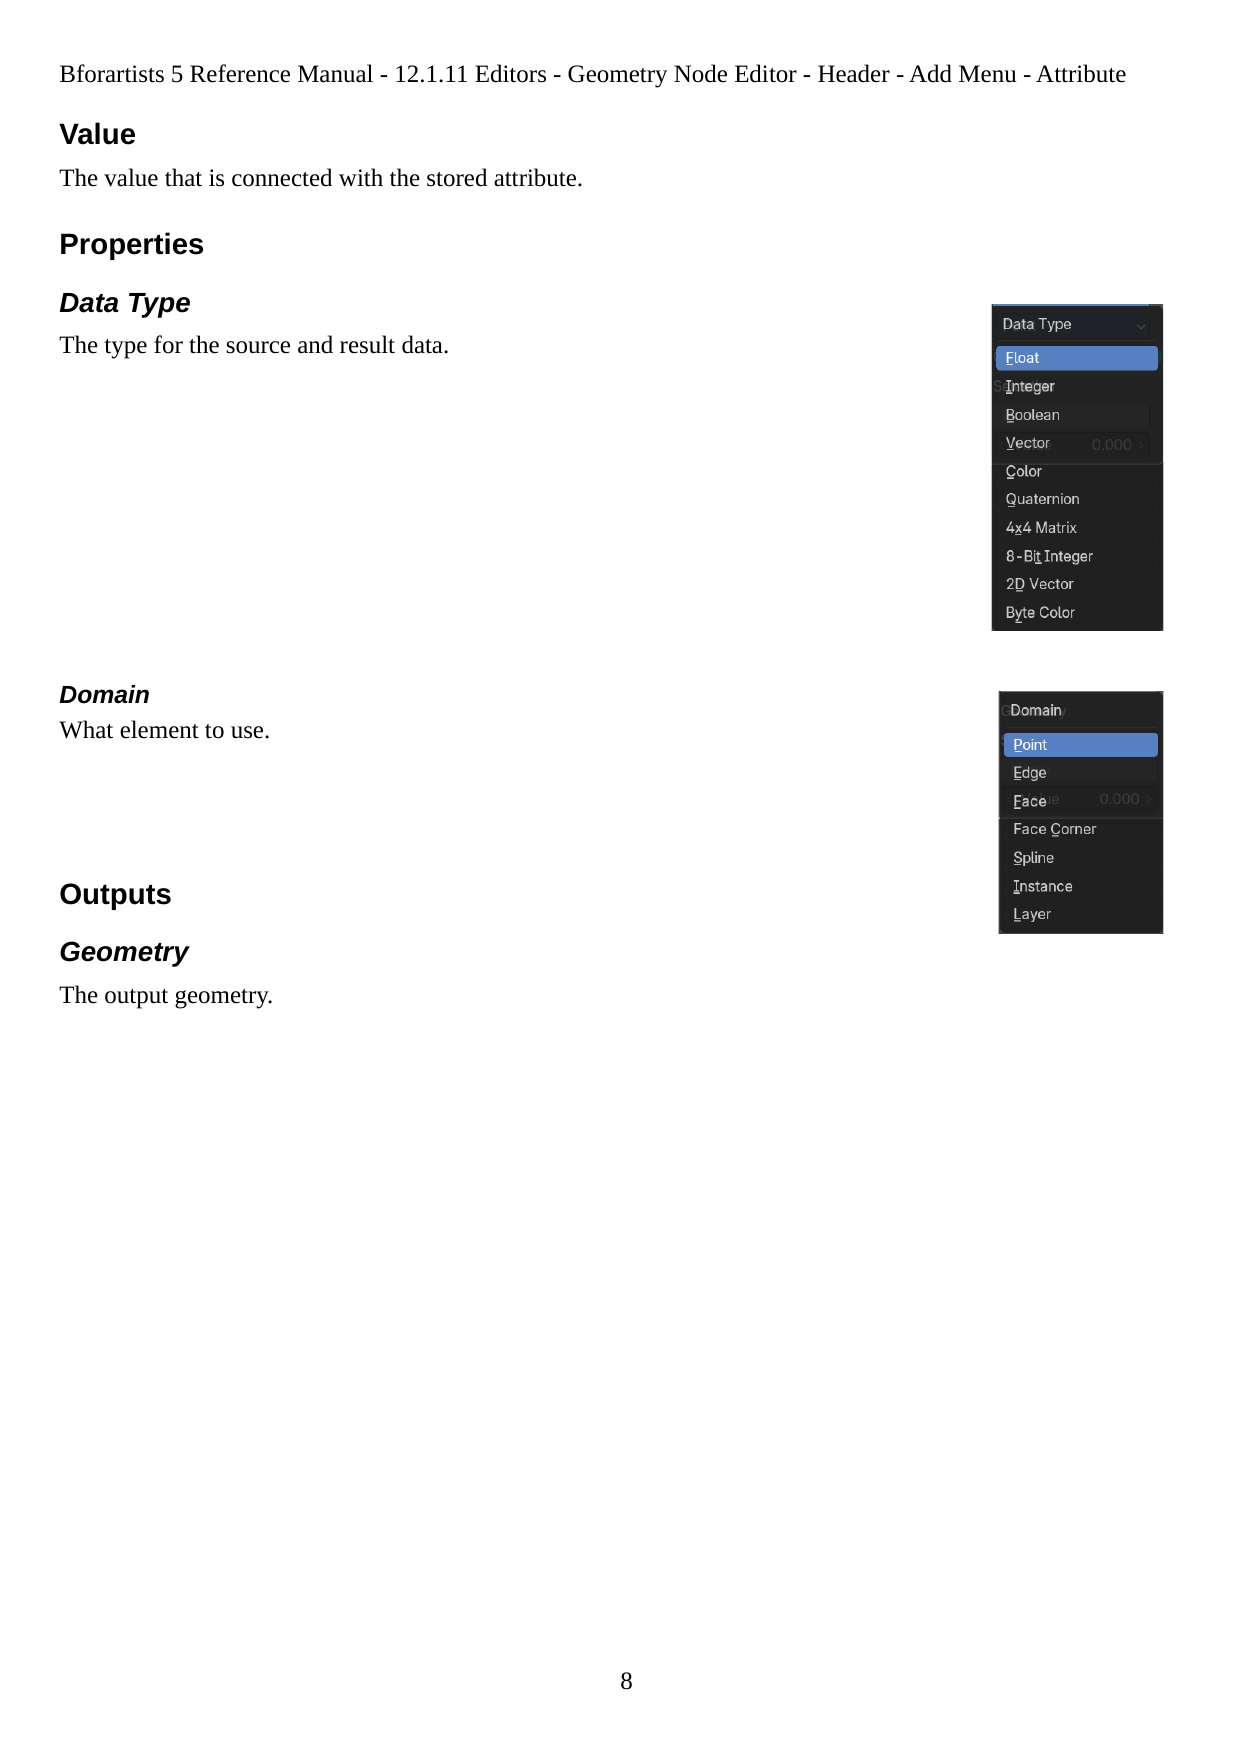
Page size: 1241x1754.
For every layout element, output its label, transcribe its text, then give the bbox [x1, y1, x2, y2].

subtitle Value [59, 117, 1181, 151]
subtitle Domain [59, 680, 1181, 708]
text The output geometry. [59, 980, 1181, 1008]
text What element to use. [59, 715, 998, 743]
subtitle Geometry [59, 935, 1181, 967]
subtitle Outputs [59, 877, 998, 910]
text [1164, 715, 1181, 743]
text The type for the source and result data. [59, 330, 991, 359]
subtitle Data Type [59, 286, 1181, 318]
picture [998, 691, 1164, 934]
subtitle Properties [59, 227, 1181, 261]
subtitle [1164, 877, 1181, 910]
picture [991, 304, 1164, 631]
text The value that is connected with the stored attribute. [59, 163, 1181, 192]
